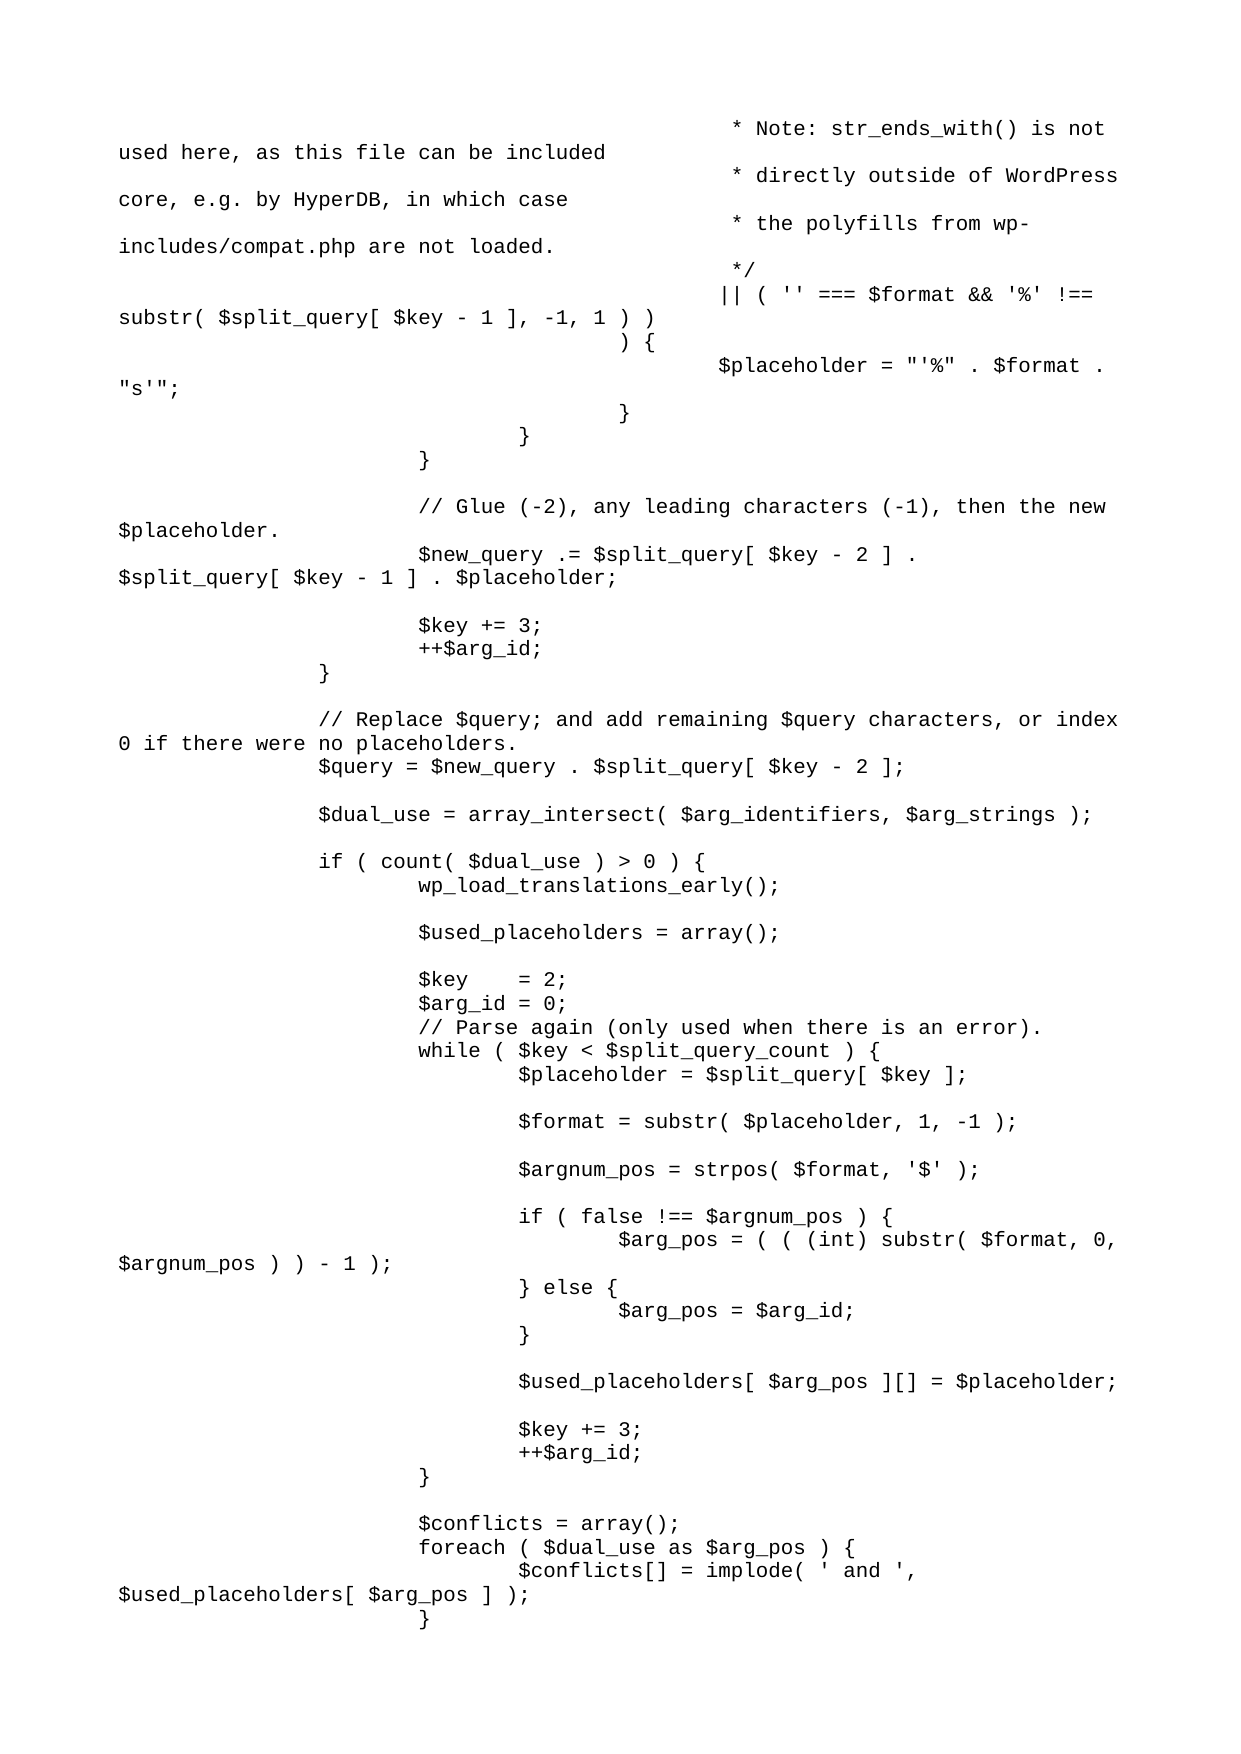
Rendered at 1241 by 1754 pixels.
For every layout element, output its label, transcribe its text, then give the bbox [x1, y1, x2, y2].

text $arg_id = 0; [118, 993, 1122, 1017]
text $arg_pos = ( ( (int) substr( $format, 0, $argnum_pos ) ) - 1 ); [118, 1229, 1122, 1277]
text * Note: str_ends_with() is not used here, as this file can be included [118, 118, 1122, 165]
text $used_placeholders[ $arg_pos ][] = $placeholder; [118, 1371, 1122, 1395]
text $arg_pos = $arg_id; [118, 1300, 1122, 1324]
text $new_query .= $split_query[ $key - 2 ] . $split_query[ $key - 1 ] . $placeholder; [118, 544, 1122, 591]
text } [118, 1608, 1122, 1631]
text $conflicts[] = implode( ' and ', $used_placeholders[ $arg_pos ] ); [118, 1561, 1122, 1608]
text } [118, 449, 1122, 473]
text } else { [118, 1277, 1122, 1300]
text $key += 3; [118, 1419, 1122, 1442]
text $argnum_pos = strpos( $format, '$' ); [118, 1158, 1122, 1182]
text } [118, 1466, 1122, 1489]
text foreach ( $dual_use as $arg_pos ) { [118, 1537, 1122, 1561]
text * the polyfills from wp-includes/compat.php are not loaded. [118, 213, 1122, 260]
text if ( count( $dual_use ) > 0 ) { [118, 851, 1122, 875]
text $key = 2; [118, 969, 1122, 993]
text $format = substr( $placeholder, 1, -1 ); [118, 1111, 1122, 1135]
text // Parse again (only used when there is an error). [118, 1017, 1122, 1040]
text } [118, 426, 1122, 449]
text $dual_use = array_intersect( $arg_identifiers, $arg_strings ); [118, 804, 1122, 827]
text } [118, 402, 1122, 426]
text $conflicts = array(); [118, 1513, 1122, 1537]
text ++$arg_id; [118, 638, 1122, 662]
text * directly outside of WordPress core, e.g. by HyperDB, in which case [118, 165, 1122, 213]
text $placeholder = $split_query[ $key ]; [118, 1064, 1122, 1088]
text wp_load_translations_early(); [118, 875, 1122, 898]
text $key += 3; [118, 615, 1122, 638]
text $query = $new_query . $split_query[ $key - 2 ]; [118, 757, 1122, 780]
text } [118, 662, 1122, 686]
text if ( false !== $argnum_pos ) { [118, 1206, 1122, 1229]
text ++$arg_id; [118, 1442, 1122, 1466]
text $placeholder = "'%" . $format . "s'"; [118, 354, 1122, 402]
text */ [118, 260, 1122, 284]
text // Replace $query; and add remaining $query characters, or index 0 if there were no placeholders. [118, 709, 1122, 757]
text } [118, 1324, 1122, 1348]
text while ( $key < $split_query_count ) { [118, 1040, 1122, 1064]
text $used_placeholders = array(); [118, 922, 1122, 946]
text ) { [118, 331, 1122, 354]
text // Glue (-2), any leading characters (-1), then the new $placeholder. [118, 496, 1122, 544]
text || ( '' === $format && '%' !== substr( $split_query[ $key - 1 ], -1, 1 ) ) [118, 284, 1122, 331]
